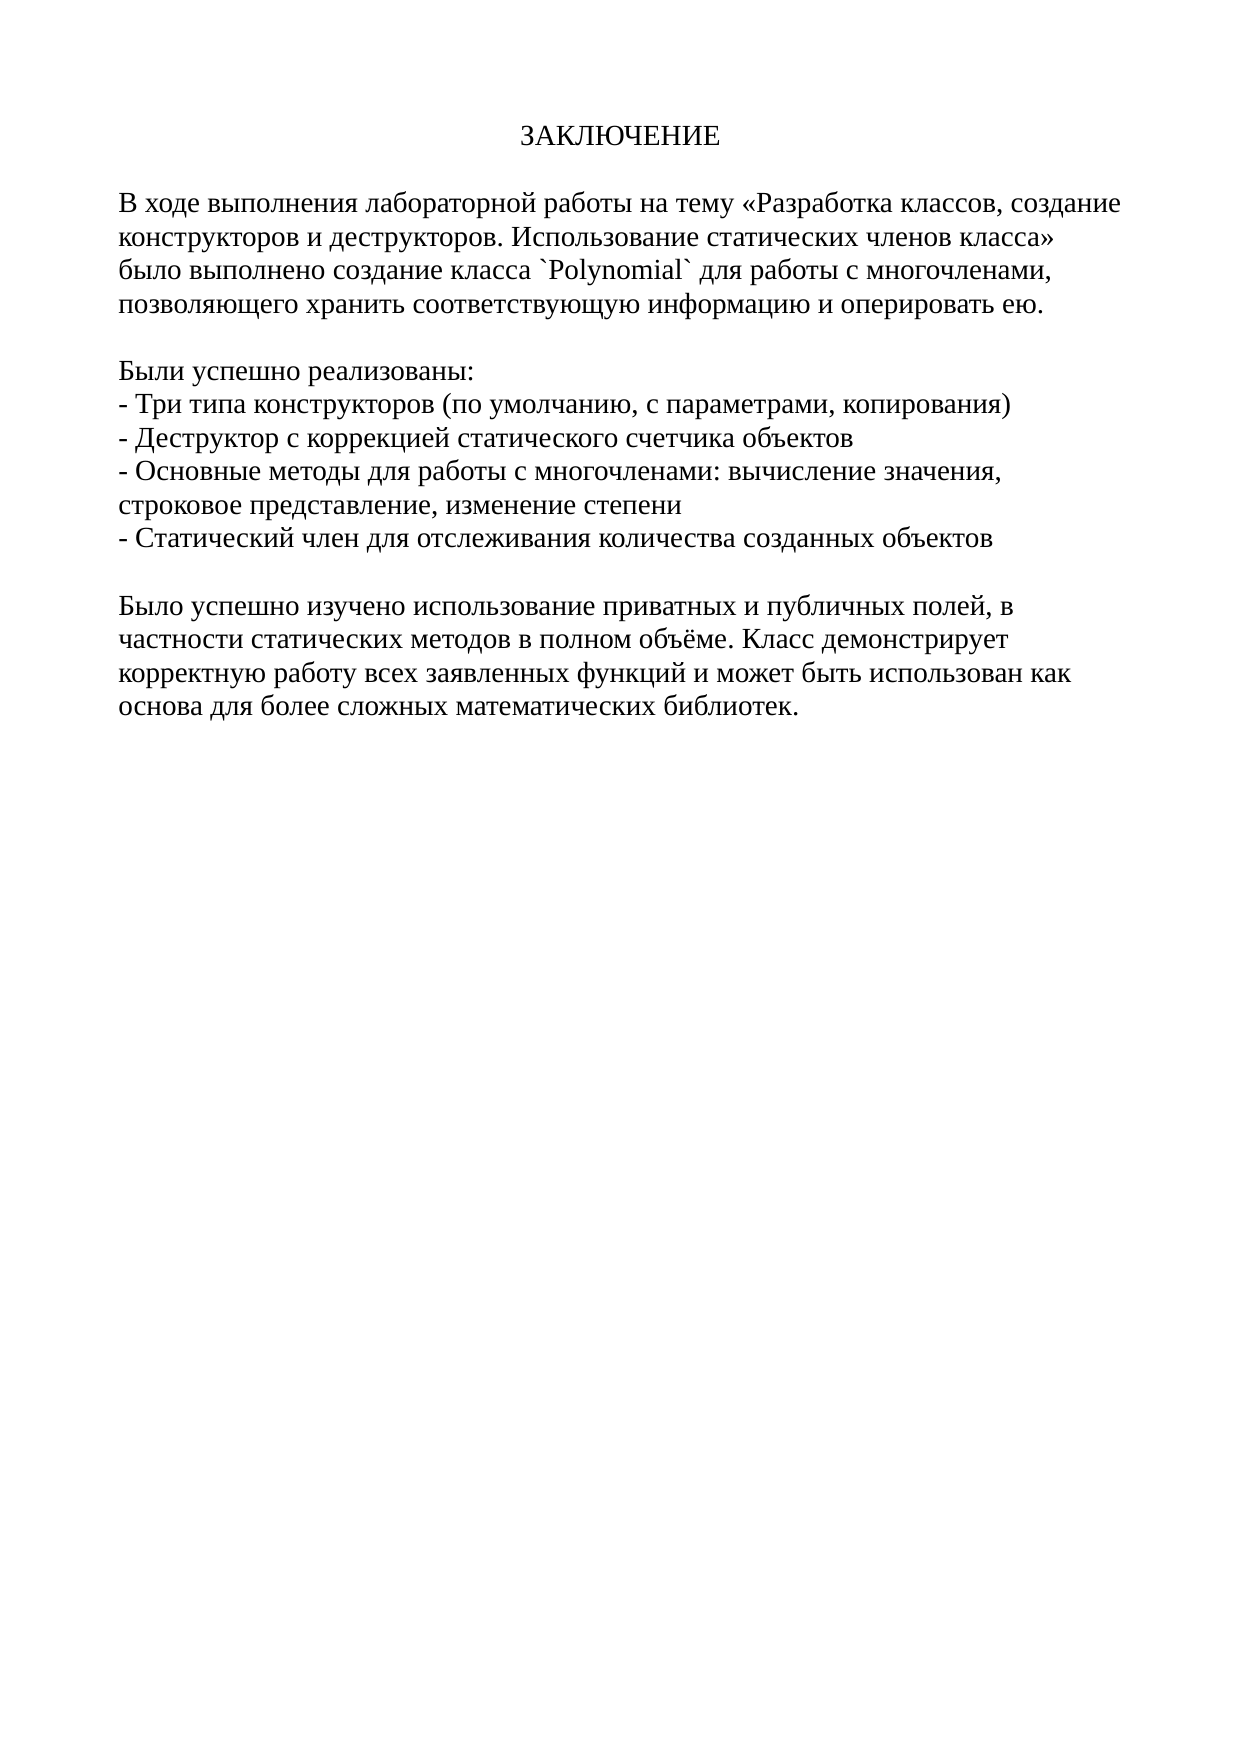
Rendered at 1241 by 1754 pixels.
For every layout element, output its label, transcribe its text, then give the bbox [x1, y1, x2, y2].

text Были успешно реализованы: [118, 353, 1122, 386]
text - Статический член для отслеживания количества созданных объектов [118, 521, 1122, 554]
text - Деструктор с коррекцией статического счетчика объектов [118, 420, 1122, 453]
text - Три типа конструкторов (по умолчанию, с параметрами, копирования) [118, 386, 1122, 420]
text Было успешно изучено использование приватных и публичных полей, в частности статических методов в полном объёме. Класс демонстрирует корректную работу всех заявленных функций и может быть использован как основа для более сложных математических библиотек. [118, 588, 1122, 722]
text В ходе выполнения лабораторной работы на тему «Разработка классов, создание конструкторов и деструкторов. Использование статических членов класса» было выполнено создание класса `Polynomial` для работы с многочленами, позволяющего хранить соответствующую информацию и оперировать ею. [118, 185, 1122, 319]
text - Основные методы для работы с многочленами: вычисление значения, строковое представление, изменение степени [118, 453, 1122, 521]
text ЗАКЛЮЧЕНИЕ [118, 118, 1122, 152]
